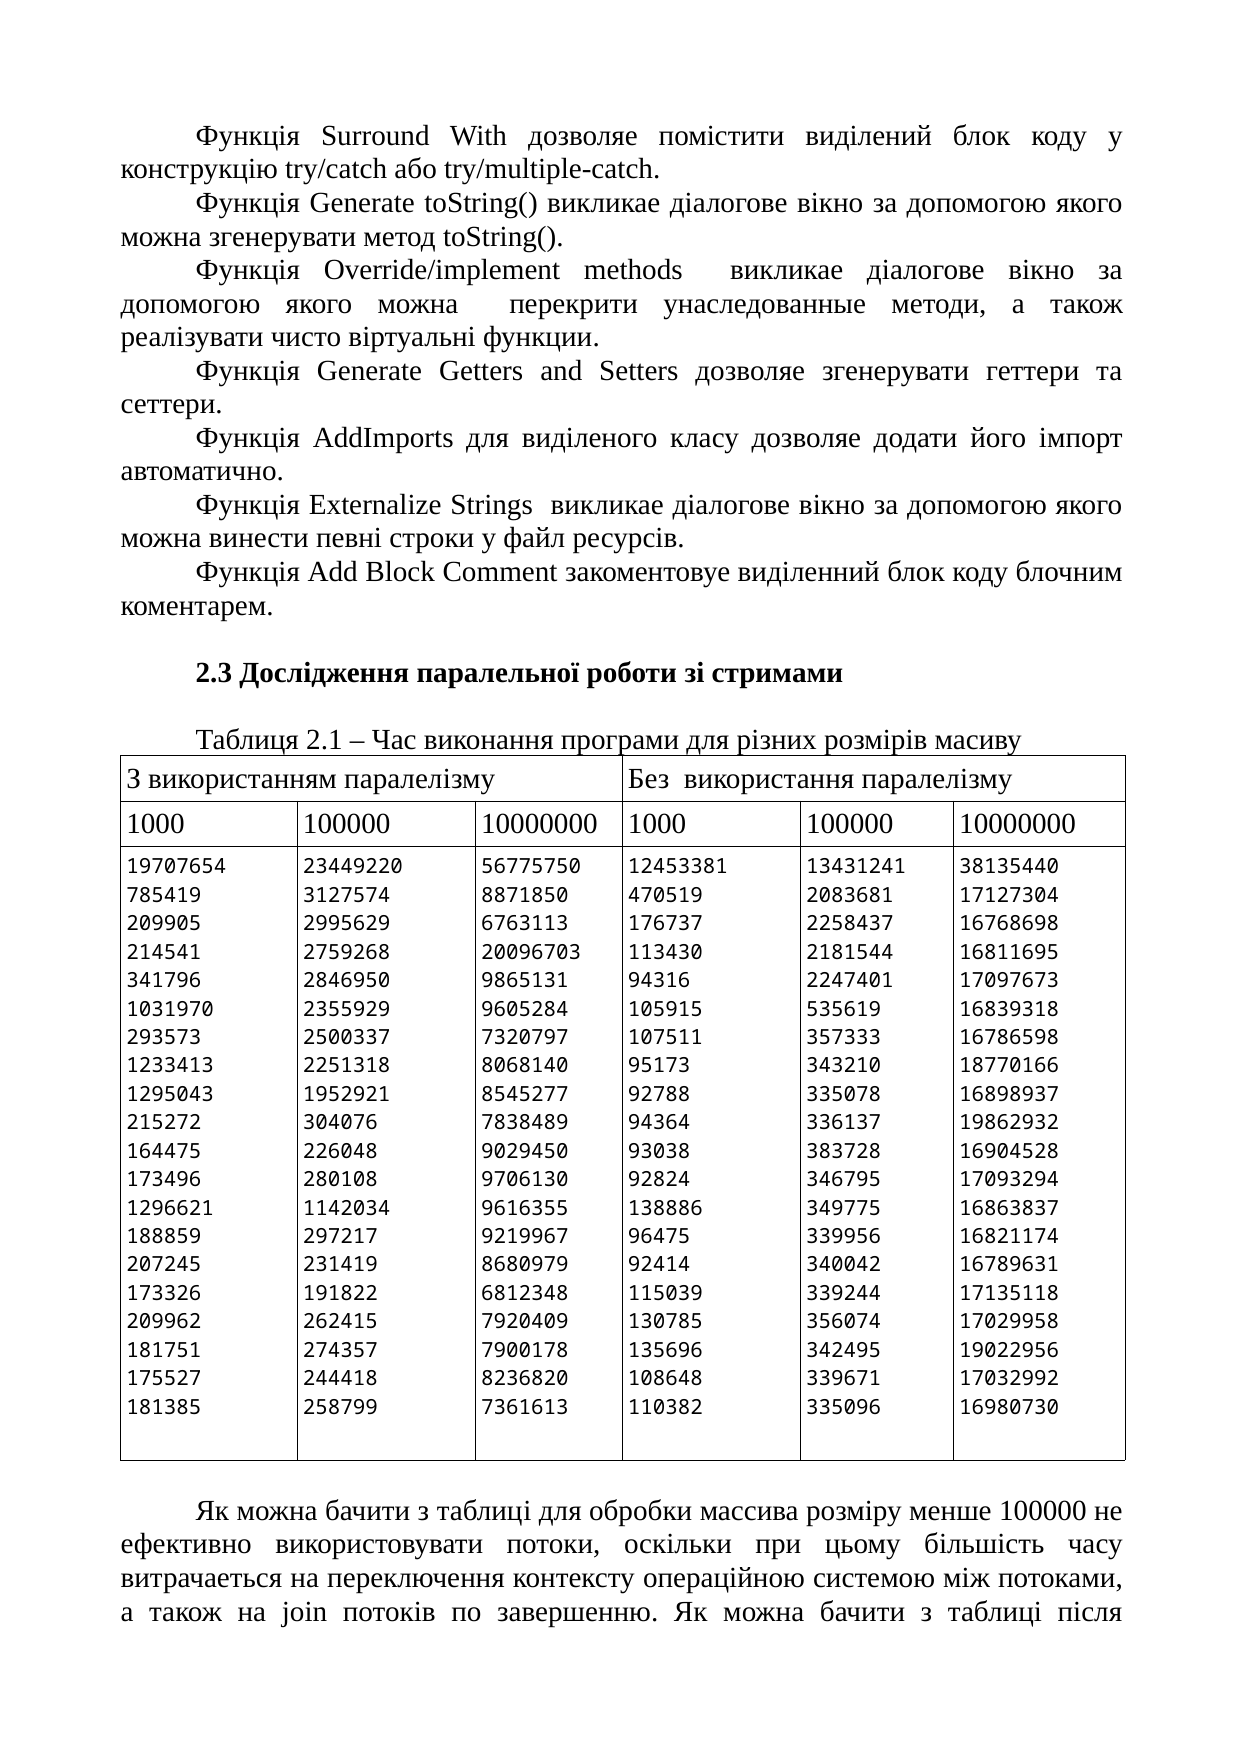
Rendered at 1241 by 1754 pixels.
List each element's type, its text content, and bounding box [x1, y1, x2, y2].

text Таблиця 2.1 – Час виконання програми для різних розмірів масиву [120, 722, 1123, 755]
text Як можна бачити з таблиці для обробки массива розміру менше 100000 не ефективно використовувати потоки, оскільки при цьому більшість часу витрачаеться на переключення контексту операційною системою між потоками, а також на join потоків по завершенню. Як можна бачити з таблиці після [120, 1493, 1123, 1627]
text Функцiя AddImports для видiленого класу дозволяе додати його iмпорт автоматично. [120, 420, 1123, 487]
table_cell 100000 [298, 802, 475, 846]
text Функцiя Generate Getters and Setters дозволяе згенерувати геттери та сеттери. [120, 353, 1123, 420]
table_cell 100000 [801, 802, 953, 846]
table_cell 1000 [121, 802, 297, 846]
text Функцiя Surround With дозволяе помiстити видiлений блок коду у конструкцiю try/catch aбо try/multiple-catch. [120, 118, 1123, 185]
table_header Без використання паралелізму [623, 756, 1125, 801]
table_cell 19707654 785419 209905 214541 341796 1031970 293573 1233413 1295043 215272 164475 173496 1296621 188859 207245 173326 209962 181751 175527 181385 [121, 847, 297, 1459]
table_cell 12453381 470519 176737 113430 94316 105915 107511 95173 92788 94364 93038 92824 138886 96475 92414 115039 130785 135696 108648 110382 [623, 847, 800, 1459]
table_cell 23449220 3127574 2995629 2759268 2846950 2355929 2500337 2251318 1952921 304076 226048 280108 1142034 297217 231419 191822 262415 274357 244418 258799 [298, 847, 475, 1459]
text Функцiя Externalize Strings викликае дiалогове вiкно за допомогою якого можна винести певнi строки у файл ресурсiв. [120, 487, 1123, 554]
table_cell 10000000 [476, 802, 622, 846]
text Функцiя Generate toString() викликае дiалогове вiкно за допомогою якого можна згенерувати метод toString(). [120, 185, 1123, 252]
table_header З використанням паралелізму [121, 756, 622, 801]
text Функцiя Override/implement methods викликае дiалогове вiкно за допомогою якого можна перекрити унаследованные методи, а також реалiзувати чисто вiртуальнi функции. [120, 252, 1123, 353]
table_cell 1000 [623, 802, 800, 846]
text Функцiя Add Block Comment закоментовуе видiленний блок коду блочним коментарем. [120, 554, 1123, 621]
table_cell 13431241 2083681 2258437 2181544 2247401 535619 357333 343210 335078 336137 383728 346795 349775 339956 340042 339244 356074 342495 339671 335096 [801, 847, 953, 1459]
table_cell 56775750 8871850 6763113 20096703 9865131 9605284 7320797 8068140 8545277 7838489 9029450 9706130 9616355 9219967 8680979 6812348 7920409 7900178 8236820 7361613 [476, 847, 622, 1459]
text 2.3 Дослідження паралельної роботи зі стримами [120, 655, 1123, 688]
table_cell 38135440 17127304 16768698 16811695 17097673 16839318 16786598 18770166 16898937 19862932 16904528 17093294 16863837 16821174 16789631 17135118 17029958 19022956 17032992 16980730 [954, 847, 1125, 1459]
table_cell 10000000 [954, 802, 1125, 846]
